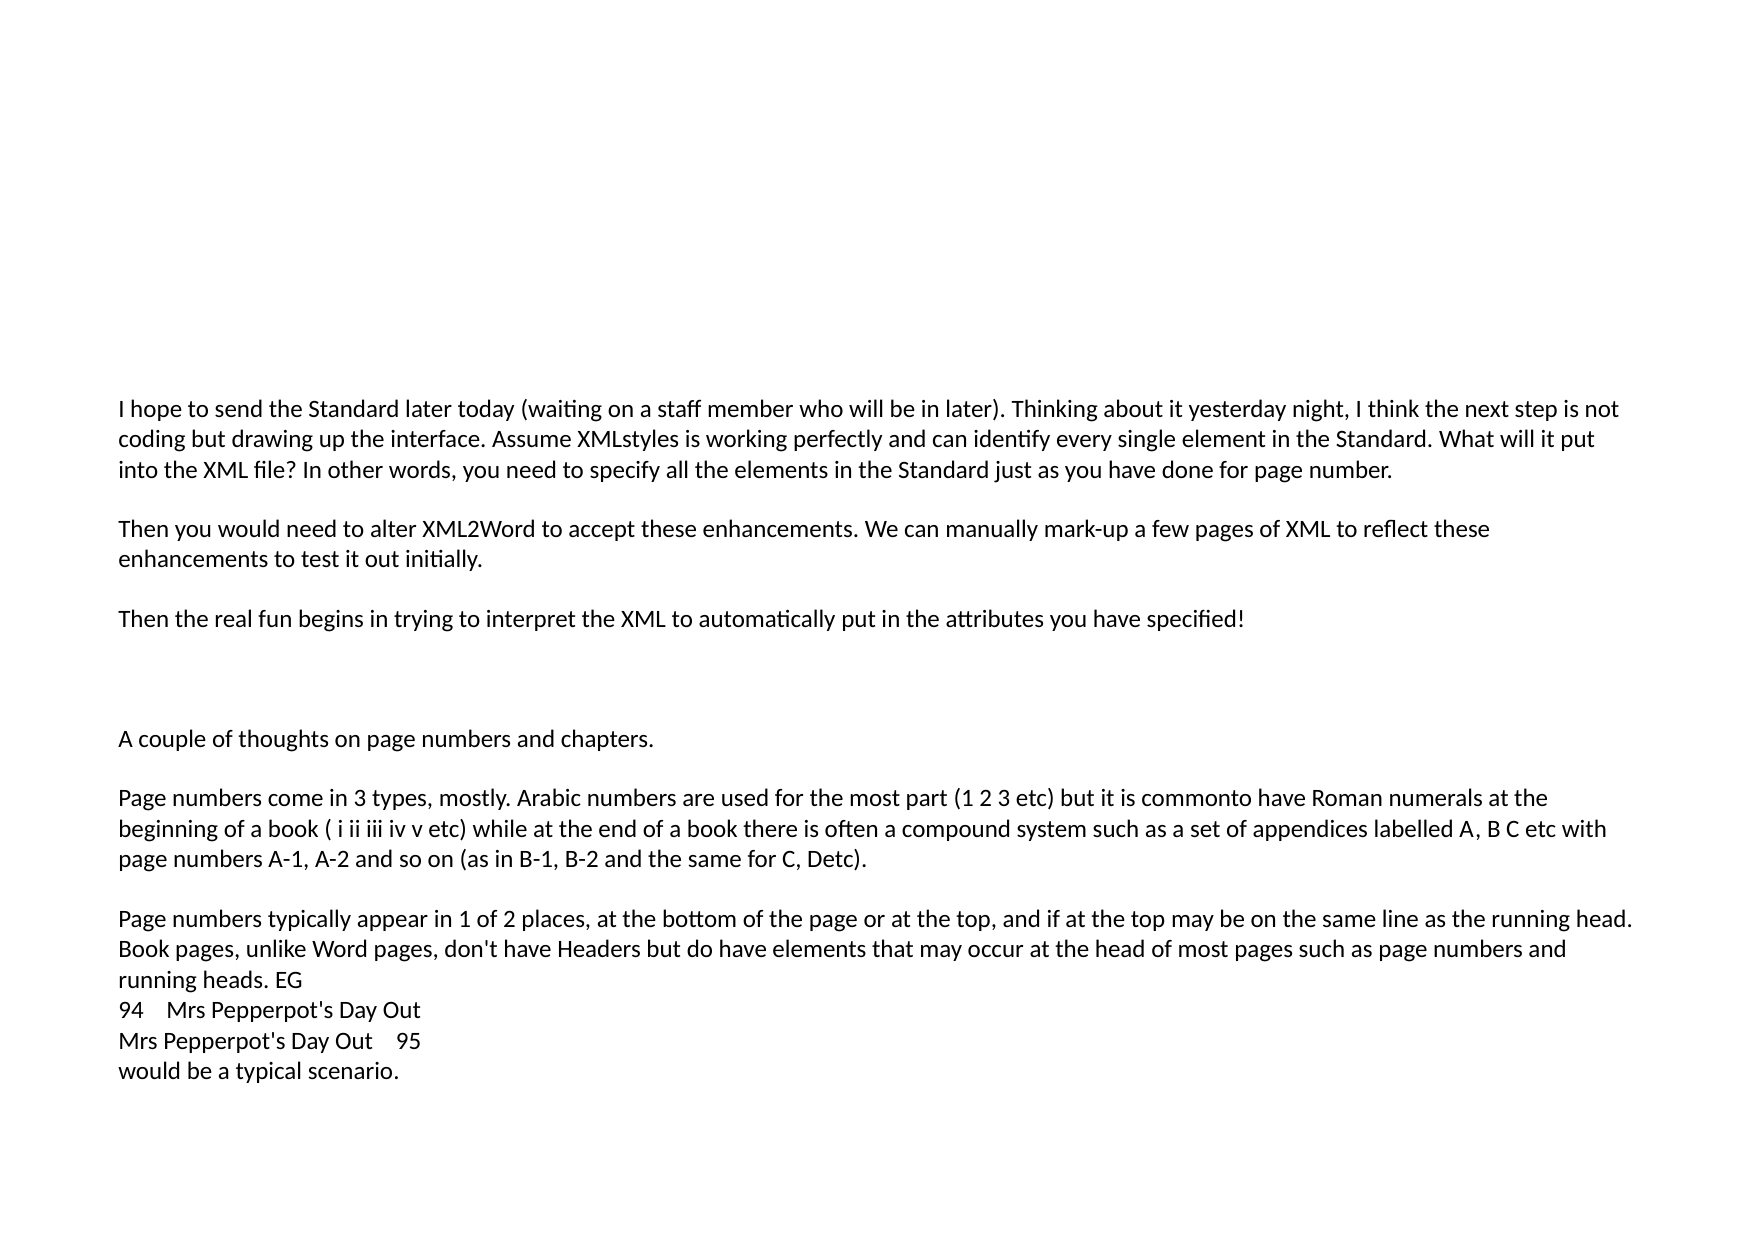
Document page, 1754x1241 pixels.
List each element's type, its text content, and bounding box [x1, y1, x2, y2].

text Page numbers come in 3 types, mostly. Arabic numbers are used for the most part (1 2 3 etc) but it is commonto have Roman numerals at the beginning of a book ( i ii iii iv v etc) while at the end of a book there is often a compound system such as a set of appendices labelled A, B C etc with page numbers A-1, A-2 and so on (as in B-1, B-2 and the same for C, Detc). [118, 782, 1636, 874]
text Mrs Pepperpot's Day Out 95 [118, 1025, 1636, 1055]
text A couple of thoughts on page numbers and chapters. [118, 723, 1636, 754]
text 94 Mrs Pepperpot's Day Out [118, 994, 1636, 1025]
text Page numbers typically appear in 1 of 2 places, at the bottom of the page or at the top, and if at the top may be on the same line as the running head. Book pages, unlike Word pages, don't have Headers but do have elements that may occur at the head of most pages such as page numbers and running heads. EG [118, 903, 1636, 994]
text Then the real fun begins in trying to interpret the XML to automatically put in the attributes you have specified! [118, 603, 1636, 633]
text would be a typical scenario. [118, 1055, 1636, 1086]
text Then you would need to alter XML2Word to accept these enhancements. We can manually mark-up a few pages of XML to reflect these enhancements to test it out initially. [118, 513, 1636, 574]
text I hope to send the Standard later today (waiting on a staff member who will be in later). Thinking about it yesterday night, I think the next step is not coding but drawing up the interface. Assume XMLstyles is working perfectly and can identify every single element in the Standard. What will it put into the XML file? In other words, you need to specify all the elements in the Standard just as you have done for page number. [118, 393, 1636, 484]
